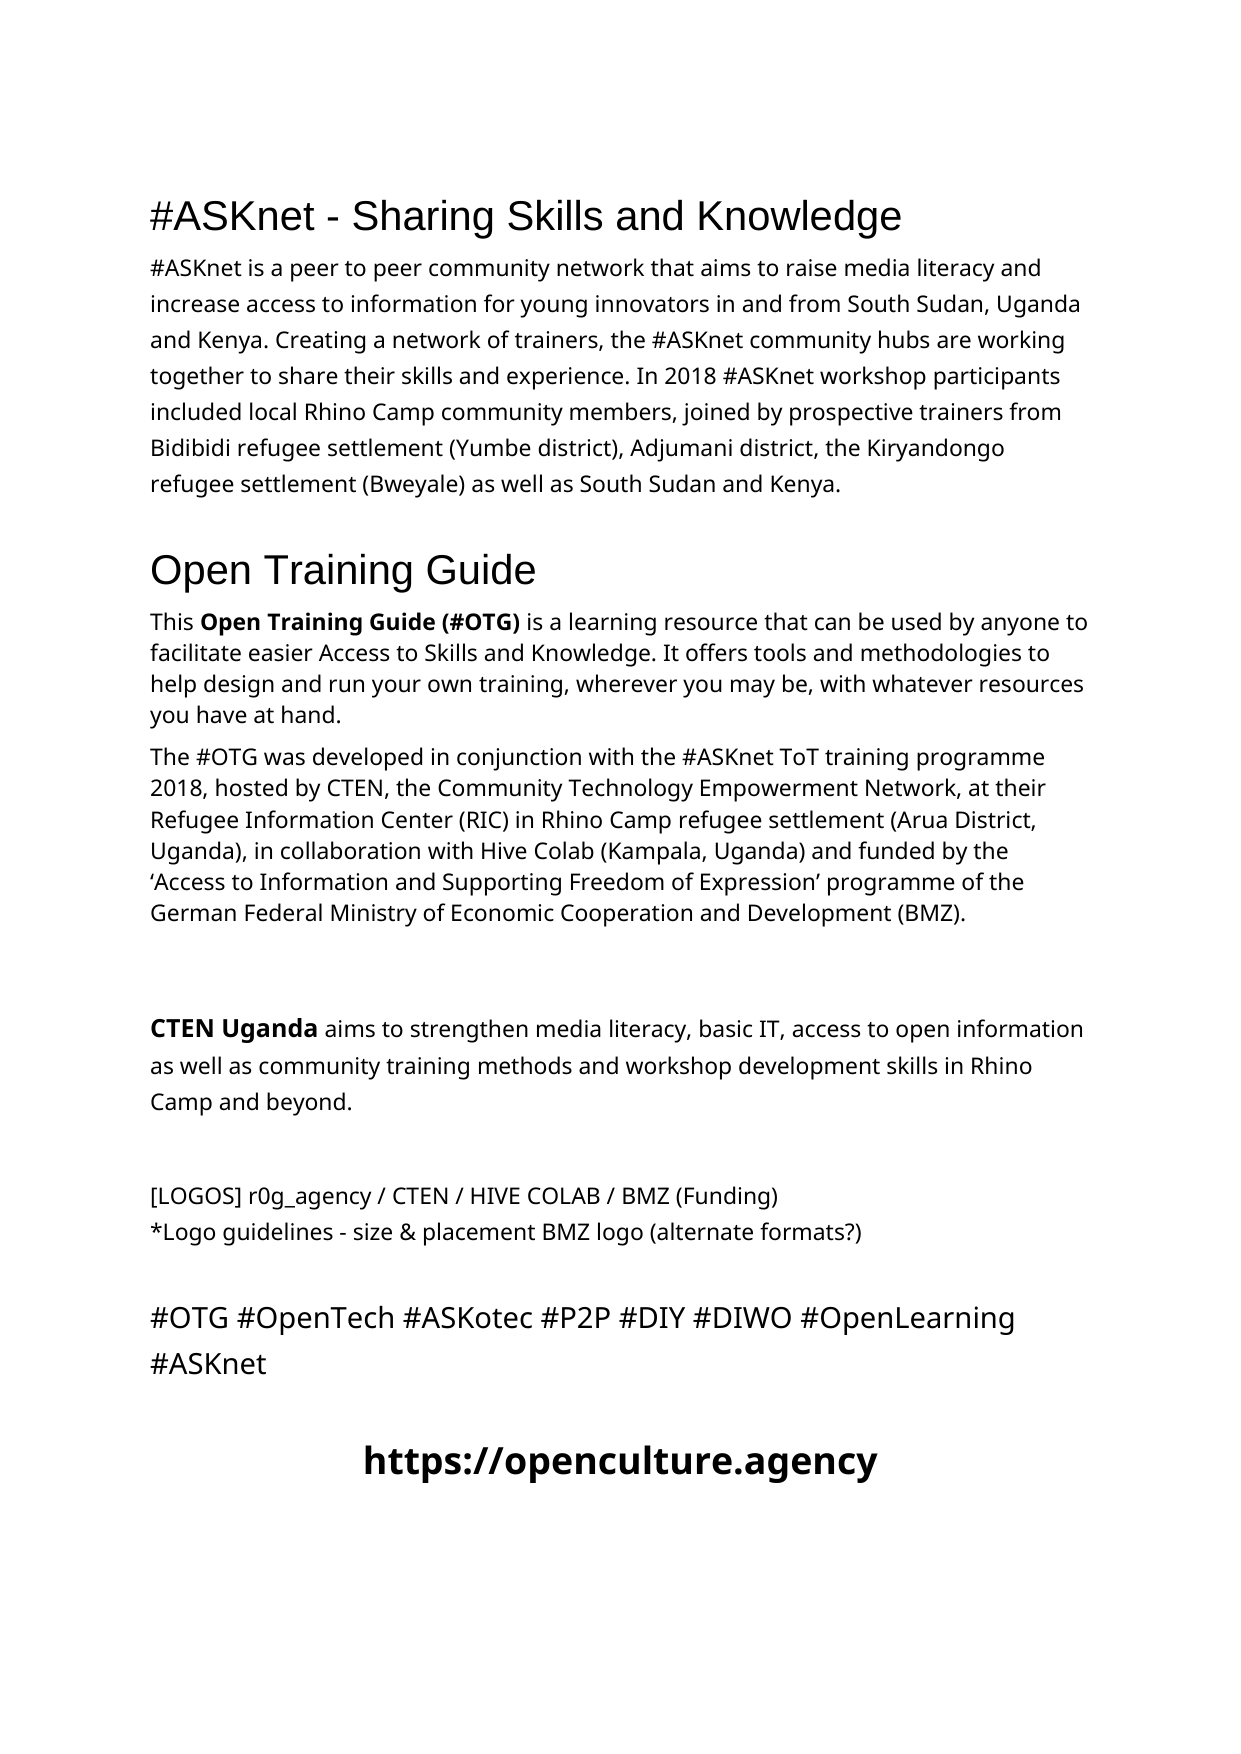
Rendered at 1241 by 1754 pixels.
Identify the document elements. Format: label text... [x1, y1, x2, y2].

text [LOGOS] r0g_agency / CTEN / HIVE COLAB / BMZ (Funding) [150, 1180, 1090, 1211]
text This Open Training Guide (#OTG) is a learning resource that can be used by anyone to facilitate easier Access to Skills and Knowledge. It offers tools and methodologies to help design and run your own training, wherever you may be, with whatever resources you have at hand. [150, 606, 1090, 731]
subtitle #ASKnet - Sharing Skills and Knowledge [150, 192, 1090, 239]
subtitle Open Training Guide [150, 545, 1090, 593]
text #ASKnet is a peer to peer community network that aims to raise media literacy and increase access to information for young innovators in and from South Sudan, Uganda and Kenya. Creating a network of trainers, the #ASKnet community hubs are working together to share their skills and experience. In 2018 #ASKnet workshop participants included local Rhino Camp community members, joined by prospective trainers from Bidibidi refugee settlement (Yumbe district), Adjumani district, the Kiryandongo refugee settlement (Bweyale) as well as South Sudan and Kenya. [150, 252, 1090, 499]
text The #OTG was developed in conjunction with the #ASKnet ToT training programme 2018, hosted by CTEN, the Community Technology Empowerment Network, at their Refugee Information Center (RIC) in Rhino Camp refugee settlement (Arua District, Uganda), in collaboration with Hive Colab (Kampala, Uganda) and funded by the ‘Access to Information and Supporting Freedom of Expression’ programme of the German Federal Ministry of Economic Cooperation and Development (BMZ). [150, 741, 1090, 929]
text CTEN Uganda aims to strengthen media literacy, basic IT, access to open information as well as community training methods and workshop development skills in Rhino Camp and beyond. [150, 1011, 1090, 1117]
text *Logo guidelines - size & placement BMZ logo (alternate formats?) [150, 1216, 1090, 1247]
text https://openculture.agency [150, 1434, 1090, 1486]
text #OTG #OpenTech #ASKotec #P2P #DIY #DIWO #OpenLearning #ASKnet [150, 1298, 1090, 1383]
